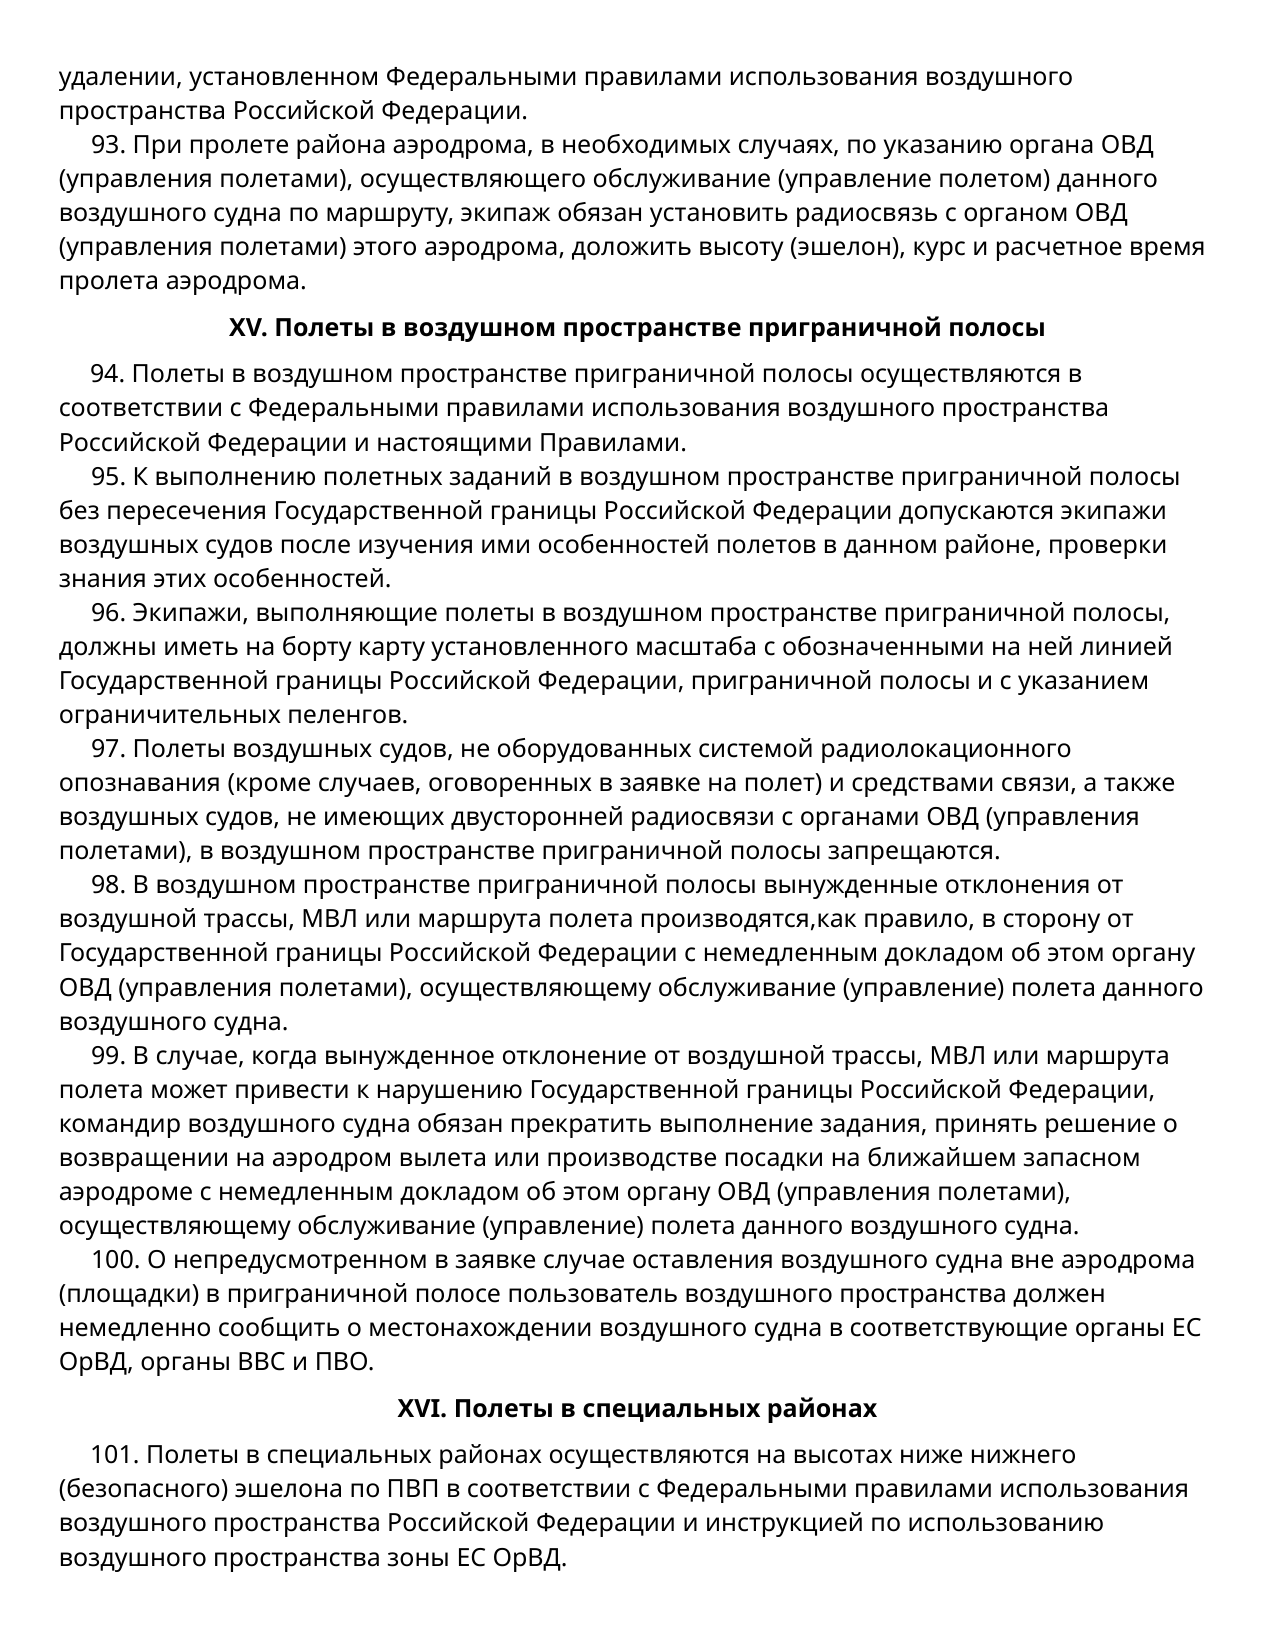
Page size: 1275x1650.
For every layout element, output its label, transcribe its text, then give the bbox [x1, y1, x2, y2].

text 101. Полеты в специальных районах осуществляются на высотах ниже нижнего (безопасного) эшелона по ПВП в соответствии с Федеральными правилами использования воздушного пространства Российской Федерации и инструкцией по использованию воздушного пространства зоны ЕС ОрВД. [58, 1437, 1216, 1573]
text XVI. Полеты в специальных районах [58, 1390, 1216, 1424]
text 94. Полеты в воздушном пространстве приграничной полосы осуществляются в соответствии с Федеральными правилами использования воздушного пространства Российской Федерации и настоящими Правилами. 95. К выполнению полетных заданий в воздушном пространстве приграничной полосы без пересечения Государственной границы Российской Федерации допускаются экипажи воздушных судов после изучения ими особенностей полетов в данном районе, проверки знания этих особенностей. 96. Экипажи, выполняющие полеты в воздушном пространстве приграничной полосы, должны иметь на борту карту установленного масштаба с обозначенными на ней линией Государственной границы Российской Федерации, приграничной полосы и с указанием ограничительных пеленгов. 97. Полеты воздушных судов, не оборудованных системой радиолокационного опознавания (кроме случаев, оговоренных в заявке на полет) и средствами связи, а также воздушных судов, не имеющих двусторонней радиосвязи с органами ОВД (управления полетами), в воздушном пространстве приграничной полосы запрещаются. 98. В воздушном пространстве приграничной полосы вынужденные отклонения от воздушной трассы, МВЛ или маршрута полета производятся,как правило, в сторону от Государственной границы Российской Федерации с немедленным докладом об этом органу ОВД (управления полетами), осуществляющему обслуживание (управление) полета данного воздушного судна. 99. В случае, когда вынужденное отклонение от воздушной трассы, МВЛ или маршрута полета может привести к нарушению Государственной границы Российской Федерации, командир воздушного судна обязан прекратить выполнение задания, принять решение о возвращении на аэродром вылета или производстве посадки на ближайшем запасном аэродроме с немедленным докладом об этом органу ОВД (управления полетами), осуществляющему обслуживание (управление) полета данного воздушного судна. 100. О непредусмотренном в заявке случае оставления воздушного судна вне аэродрома (площадки) в приграничной полосе пользователь воздушного пространства должен немедленно сообщить о местонахождении воздушного судна в соответствующие органы ЕС ОрВД, органы ВВС и ПВО. [58, 356, 1216, 1378]
text удалении, установленном Федеральными правилами использования воздушного пространства Российской Федерации. 93. При пролете района аэродрома, в необходимых случаях, по указанию органа ОВД (управления полетами), осуществляющего обслуживание (управление полетом) данного воздушного судна по маршруту, экипаж обязан установить радиосвязь с органом ОВД (управления полетами) этого аэродрома, доложить высоту (эшелон), курс и расчетное время пролета аэродрома. [58, 58, 1216, 297]
text XV. Полеты в воздушном пространстве приграничной полосы [58, 309, 1216, 343]
